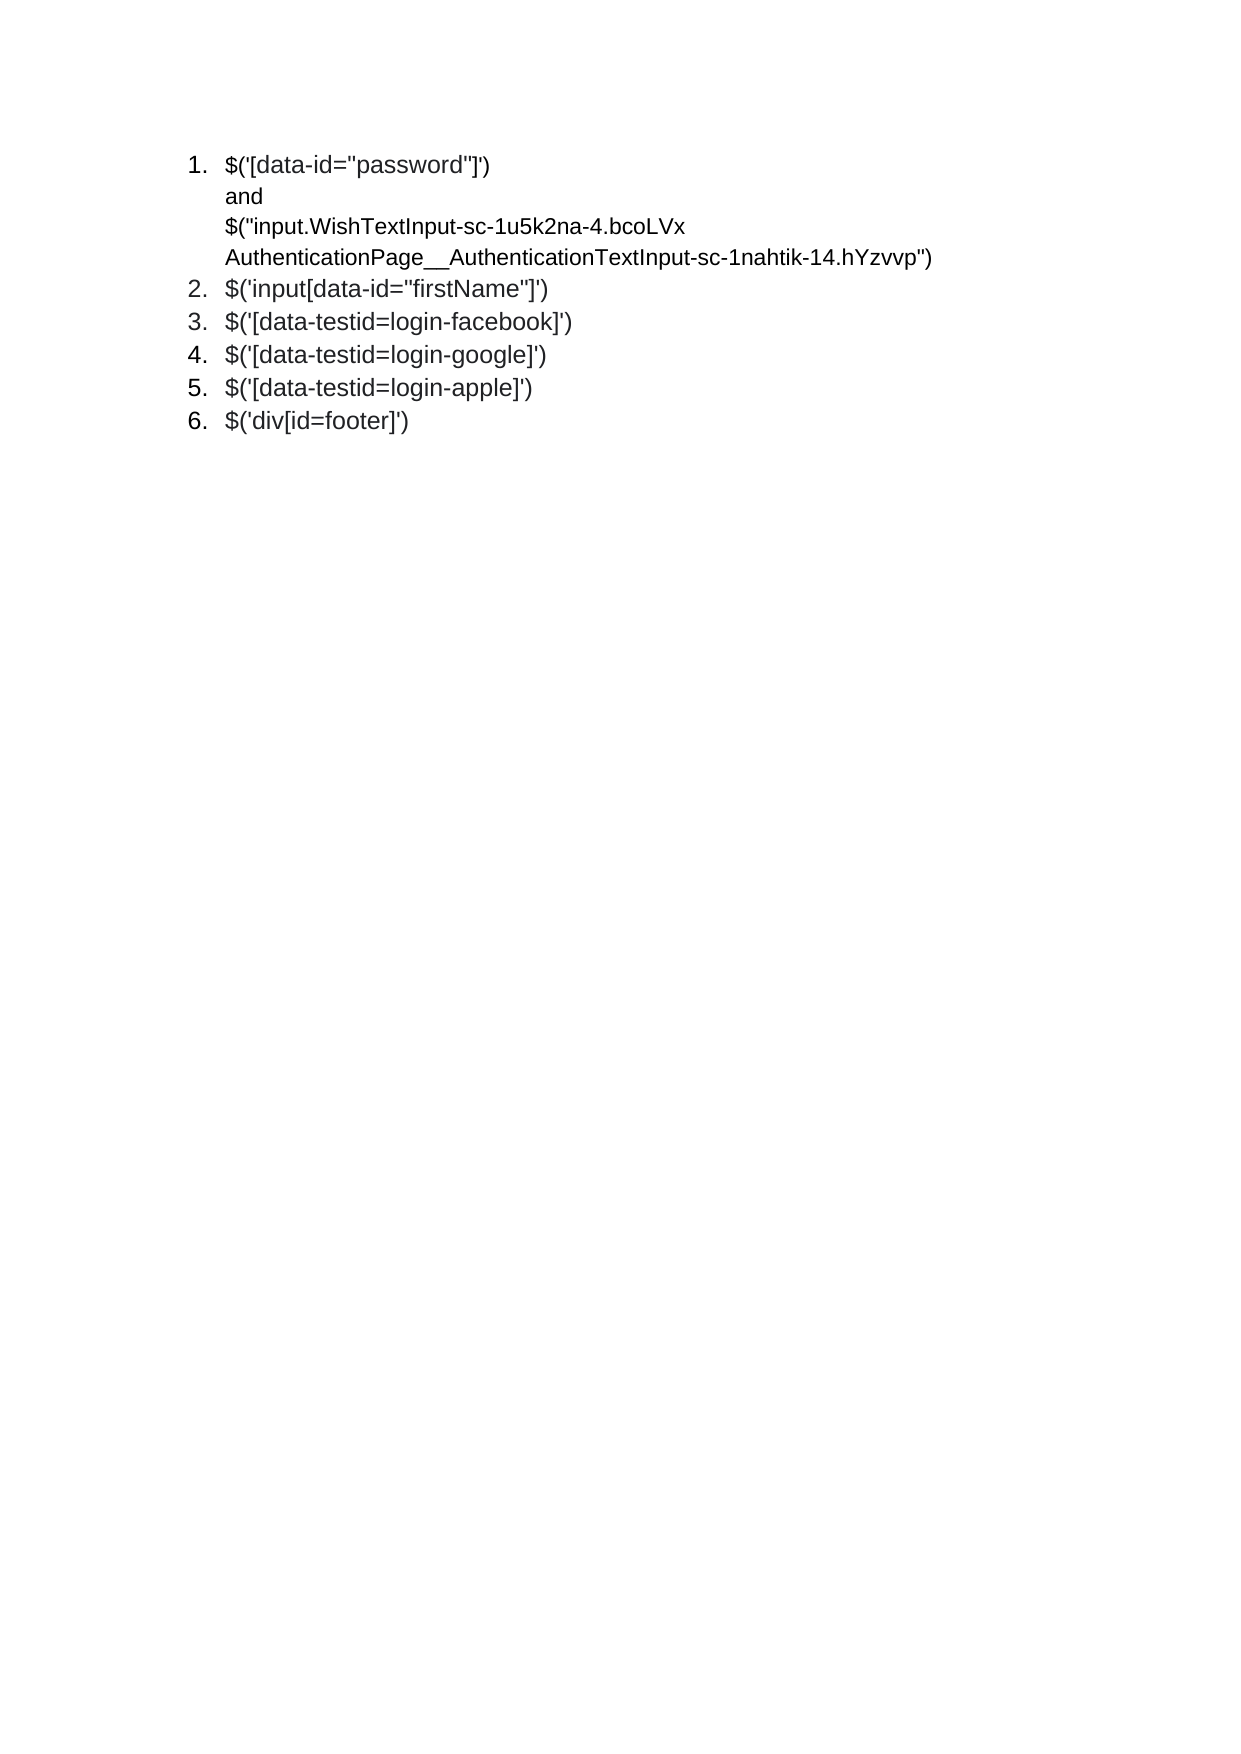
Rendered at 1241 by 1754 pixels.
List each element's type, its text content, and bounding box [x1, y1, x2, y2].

list $('[data-testid=login-facebook]') [187, 307, 1090, 335]
text $("input.WishTextInput-sc-1u5k2na-4.bcoLVx AuthenticationPage__AuthenticationTextInput-sc-1nahtik-14.hYzvvp") [225, 213, 1090, 270]
list $('[data-testid=login-google]') [187, 340, 1090, 368]
text and [225, 183, 1090, 209]
list $('[data-id="password"]') [187, 150, 1090, 179]
list $('input[data-id="firstName"]') [187, 274, 1090, 302]
list $('div[id=footer]') [187, 406, 1090, 434]
list $('[data-testid=login-apple]') [187, 373, 1090, 401]
